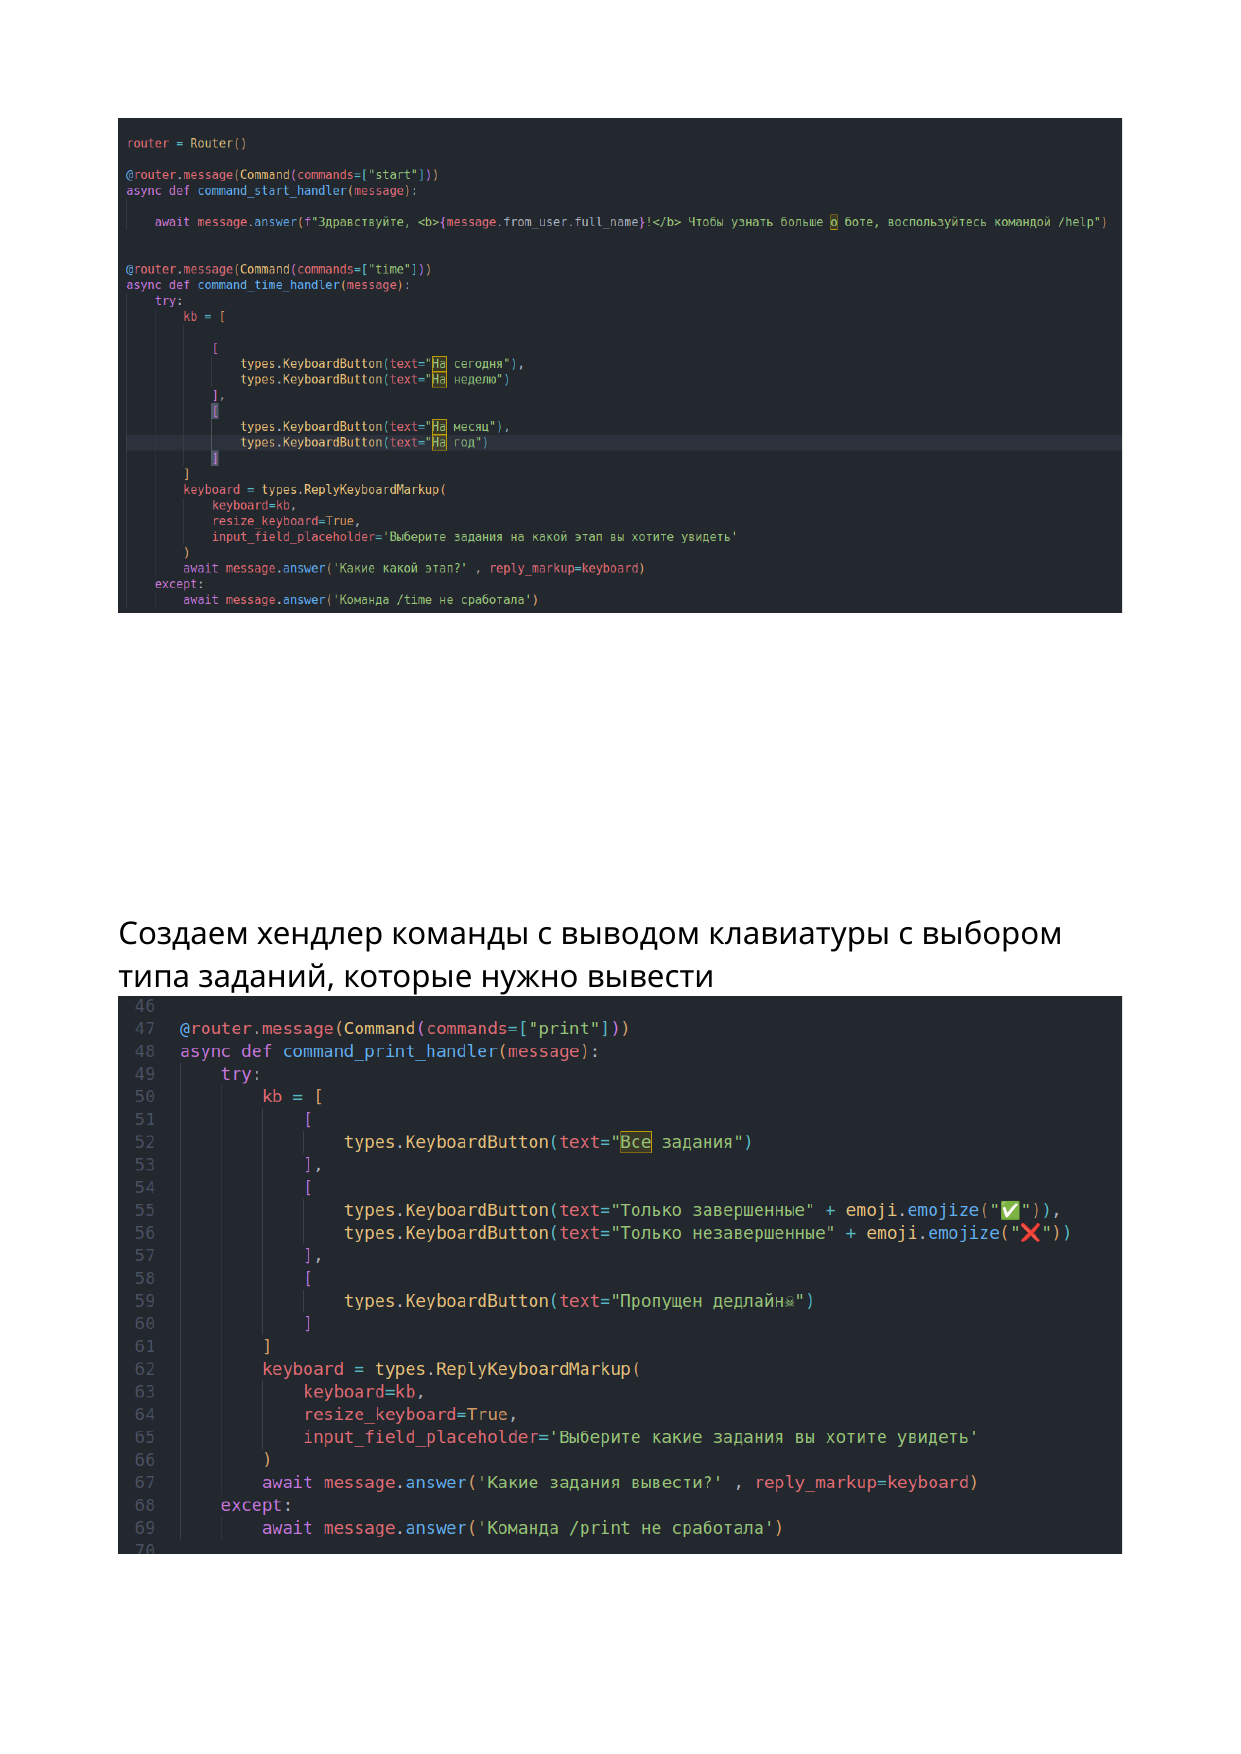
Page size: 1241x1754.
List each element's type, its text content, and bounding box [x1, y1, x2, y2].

picture [118, 118, 1123, 613]
picture [118, 996, 1123, 1554]
text Создаем хендлер команды с выводом клавиатуры с выбором типа заданий, которые нужно вывести [118, 911, 1122, 996]
